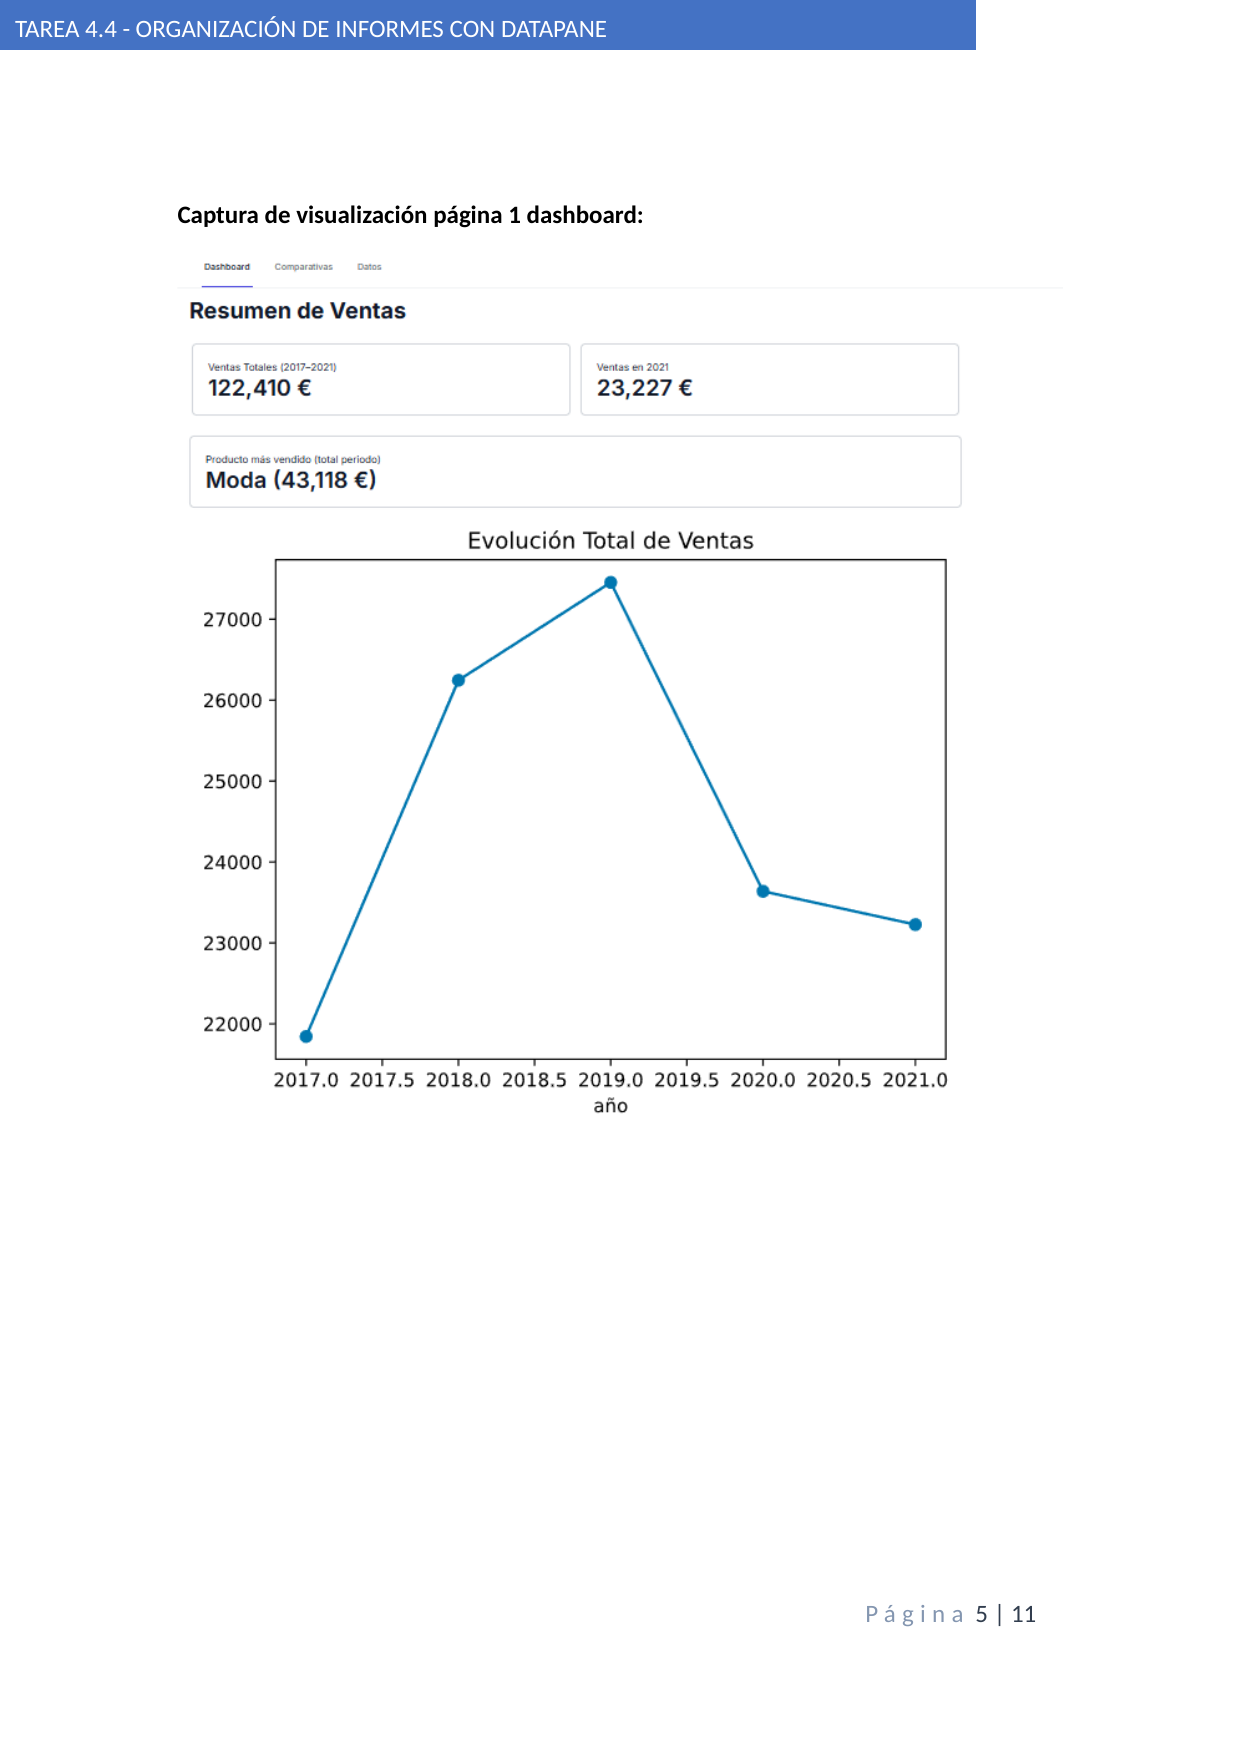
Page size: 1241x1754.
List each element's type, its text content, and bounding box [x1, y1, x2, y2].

text Captura de visualización página 1 dashboard: [177, 199, 1063, 230]
